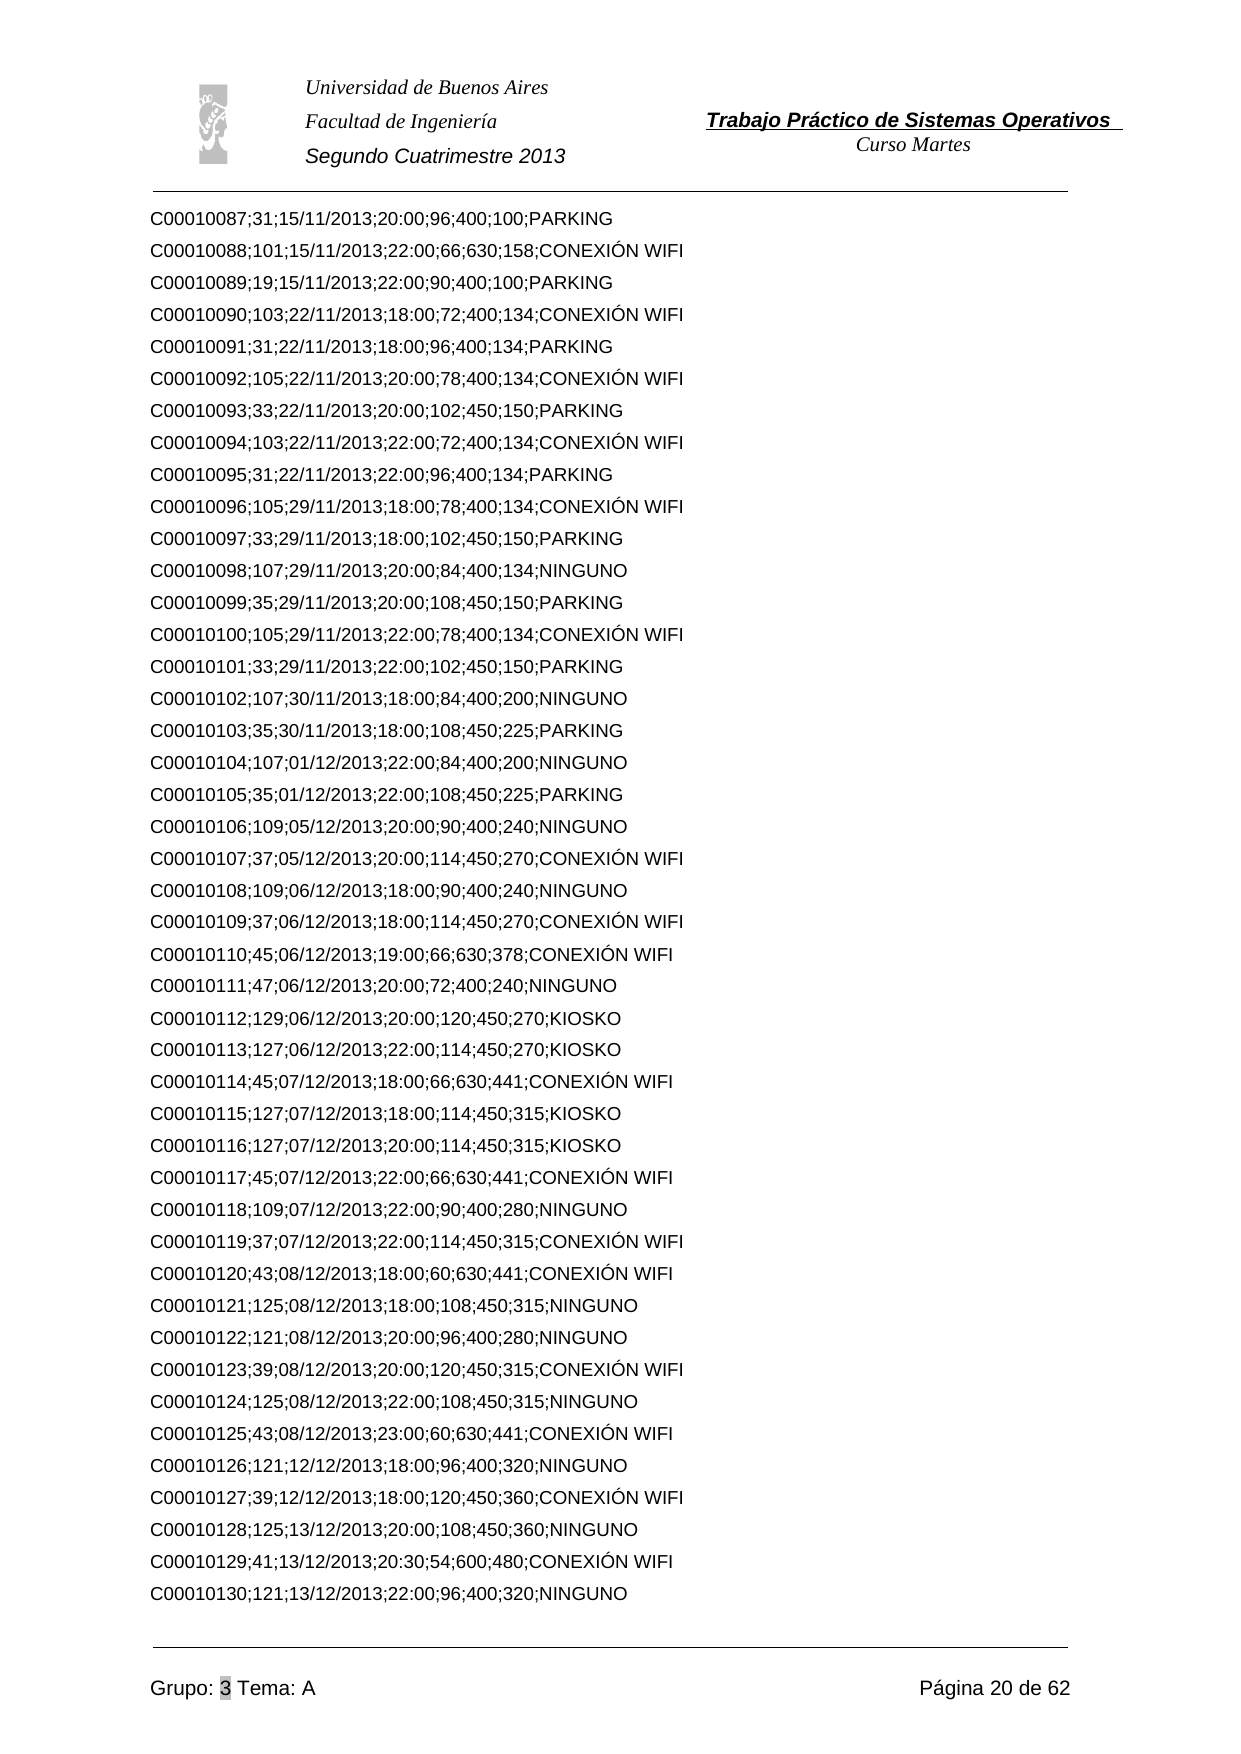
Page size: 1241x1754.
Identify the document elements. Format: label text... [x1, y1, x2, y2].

text C00010088;101;15/11/2013;22:00;66;630;158;CONEXIÓN WIFI [150, 240, 1090, 261]
text C00010107;37;05/12/2013;20:00;114;450;270;CONEXIÓN WIFI [150, 847, 1090, 869]
text C00010092;105;22/11/2013;20:00;78;400;134;CONEXIÓN WIFI [150, 368, 1090, 389]
text C00010104;107;01/12/2013;22:00;84;400;200;NINGUNO [150, 751, 1090, 773]
text C00010105;35;01/12/2013;22:00;108;450;225;PARKING [150, 783, 1090, 805]
text C00010096;105;29/11/2013;18:00;78;400;134;CONEXIÓN WIFI [150, 496, 1090, 517]
text C00010106;109;05/12/2013;20:00;90;400;240;NINGUNO [150, 815, 1090, 837]
text C00010121;125;08/12/2013;18:00;108;450;315;NINGUNO [150, 1295, 1090, 1317]
text C00010116;127;07/12/2013;20:00;114;450;315;KIOSKO [150, 1135, 1090, 1157]
text C00010109;37;06/12/2013;18:00;114;450;270;CONEXIÓN WIFI [150, 911, 1090, 933]
text C00010101;33;29/11/2013;22:00;102;450;150;PARKING [150, 656, 1090, 677]
text C00010100;105;29/11/2013;22:00;78;400;134;CONEXIÓN WIFI [150, 623, 1090, 645]
text C00010089;19;15/11/2013;22:00;90;400;100;PARKING [150, 272, 1090, 293]
text C00010128;125;13/12/2013;20:00;108;450;360;NINGUNO [150, 1519, 1090, 1541]
text C00010130;121;13/12/2013;22:00;96;400;320;NINGUNO [150, 1583, 1090, 1604]
text C00010113;127;06/12/2013;22:00;114;450;270;KIOSKO [150, 1039, 1090, 1061]
text C00010119;37;07/12/2013;22:00;114;450;315;CONEXIÓN WIFI [150, 1231, 1090, 1253]
text C00010127;39;12/12/2013;18:00;120;450;360;CONEXIÓN WIFI [150, 1487, 1090, 1508]
text C00010099;35;29/11/2013;20:00;108;450;150;PARKING [150, 592, 1090, 613]
text C00010120;43;08/12/2013;18:00;60;630;441;CONEXIÓN WIFI [150, 1263, 1090, 1285]
text C00010114;45;07/12/2013;18:00;66;630;441;CONEXIÓN WIFI [150, 1071, 1090, 1093]
text C00010112;129;06/12/2013;20:00;120;450;270;KIOSKO [150, 1007, 1090, 1029]
text C00010111;47;06/12/2013;20:00;72;400;240;NINGUNO [150, 975, 1090, 997]
picture [198, 82, 231, 166]
text C00010102;107;30/11/2013;18:00;84;400;200;NINGUNO [150, 687, 1090, 709]
text C00010095;31;22/11/2013;22:00;96;400;134;PARKING [150, 464, 1090, 485]
text C00010115;127;07/12/2013;18:00;114;450;315;KIOSKO [150, 1103, 1090, 1125]
text C00010129;41;13/12/2013;20:30;54;600;480;CONEXIÓN WIFI [150, 1551, 1090, 1572]
text C00010087;31;15/11/2013;20:00;96;400;100;PARKING [150, 208, 1090, 229]
text C00010124;125;08/12/2013;22:00;108;450;315;NINGUNO [150, 1391, 1090, 1413]
text C00010097;33;29/11/2013;18:00;102;450;150;PARKING [150, 528, 1090, 549]
text C00010122;121;08/12/2013;20:00;96;400;280;NINGUNO [150, 1327, 1090, 1349]
text C00010098;107;29/11/2013;20:00;84;400;134;NINGUNO [150, 559, 1090, 581]
text C00010103;35;30/11/2013;18:00;108;450;225;PARKING [150, 719, 1090, 741]
text C00010093;33;22/11/2013;20:00;102;450;150;PARKING [150, 400, 1090, 421]
text C00010125;43;08/12/2013;23:00;60;630;441;CONEXIÓN WIFI [150, 1423, 1090, 1444]
text C00010117;45;07/12/2013;22:00;66;630;441;CONEXIÓN WIFI [150, 1167, 1090, 1189]
text C00010091;31;22/11/2013;18:00;96;400;134;PARKING [150, 336, 1090, 357]
text C00010123;39;08/12/2013;20:00;120;450;315;CONEXIÓN WIFI [150, 1359, 1090, 1381]
text C00010108;109;06/12/2013;18:00;90;400;240;NINGUNO [150, 879, 1090, 901]
text C00010094;103;22/11/2013;22:00;72;400;134;CONEXIÓN WIFI [150, 432, 1090, 453]
text C00010090;103;22/11/2013;18:00;72;400;134;CONEXIÓN WIFI [150, 304, 1090, 325]
text C00010126;121;12/12/2013;18:00;96;400;320;NINGUNO [150, 1455, 1090, 1477]
text C00010118;109;07/12/2013;22:00;90;400;280;NINGUNO [150, 1199, 1090, 1221]
text C00010110;45;06/12/2013;19:00;66;630;378;CONEXIÓN WIFI [150, 943, 1090, 965]
